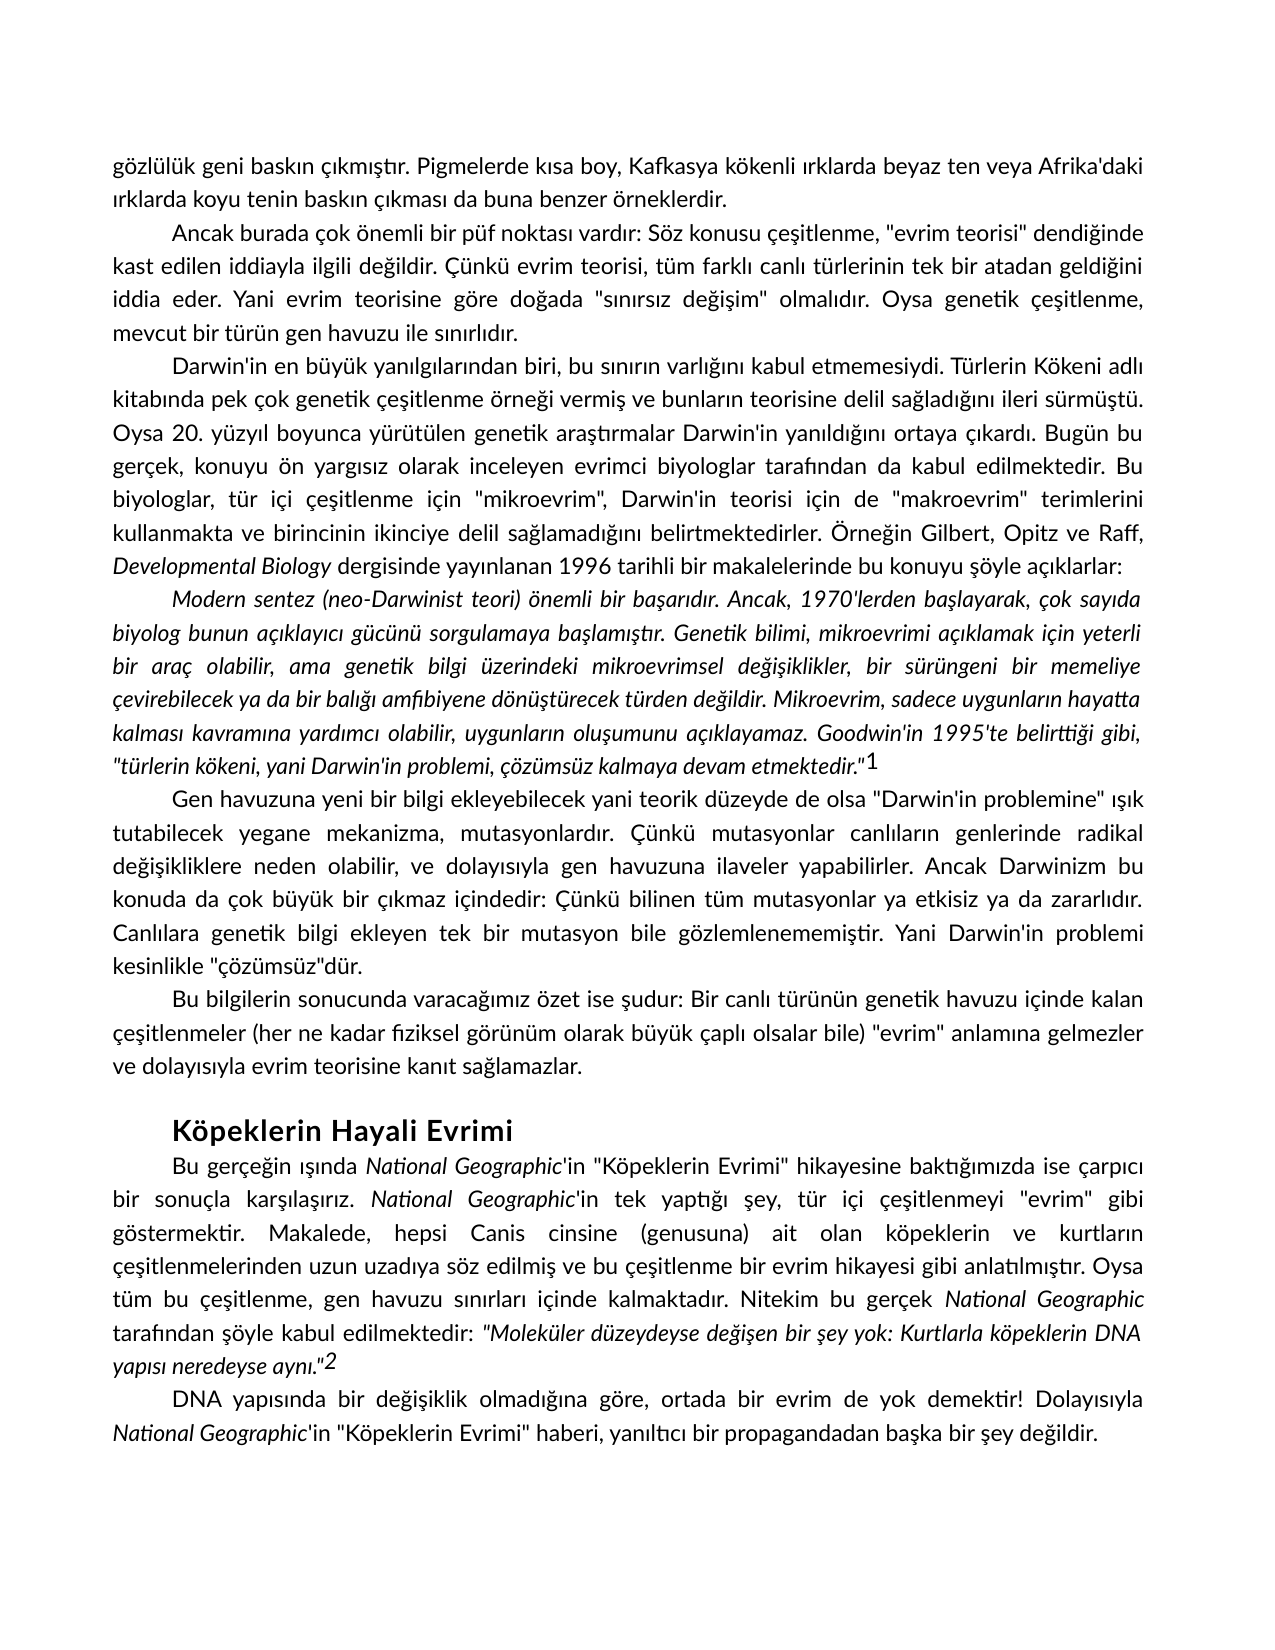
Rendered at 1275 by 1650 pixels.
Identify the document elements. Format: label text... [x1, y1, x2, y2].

text Ancak burada çok önemli bir püf noktası vardır: Söz konusu çeşitlenme, "evrim teorisi" dendiğinde kast edilen iddiayla ilgili değildir. Çünkü evrim teorisi, tüm farklı canlı türlerinin tek bir atadan geldiğini iddia eder. Yani evrim teorisine göre doğada "sınırsız değişim" olmalıdır. Oysa genetik çeşitlenme, mevcut bir türün gen havuzu ile sınırlıdır. [112, 214, 1145, 348]
text Köpeklerin Hayali Evrimi [112, 1114, 1145, 1148]
text Modern sentez (neo-Darwinist teori) önemli bir başarıdır. Ancak, 1970'lerden başlayarak, çok sayıda biyolog bunun açıklayıcı gücünü sorgulamaya başlamıştır. Genetik bilimi, mikroevrimi açıklamak için yeterli bir araç olabilir, ama genetik bilgi üzerindeki mikroevrimsel değişiklikler, bir sürüngeni bir memeliye çevirebilecek ya da bir balığı amfibiyene dönüştürecek türden değildir. Mikroevrim, sadece uygunların hayatta kalması kavramına yardımcı olabilir, uygunların oluşumunu açıklayamaz. Goodwin'in 1995'te belirttiği gibi, "türlerin kökeni, yani Darwin'in problemi, çözümsüz kalmaya devam etmektedir."1 [112, 581, 1145, 781]
text Bu bilgilerin sonucunda varacağımız özet ise şudur: Bir canlı türünün genetik havuzu içinde kalan çeşitlenmeler (her ne kadar fiziksel görünüm olarak büyük çaplı olsalar bile) "evrim" anlamına gelmezler ve dolayısıyla evrim teorisine kanıt sağlamazlar. [112, 981, 1145, 1081]
text Darwin'in en büyük yanılgılarından biri, bu sınırın varlığını kabul etmemesiydi. Türlerin Kökeni adlı kitabında pek çok genetik çeşitlenme örneği vermiş ve bunların teorisine delil sağladığını ileri sürmüştü. Oysa 20. yüzyıl boyunca yürütülen genetik araştırmalar Darwin'in yanıldığını ortaya çıkardı. Bugün bu gerçek, konuyu ön yargısız olarak inceleyen evrimci biyologlar tarafından da kabul edilmektedir. Bu biyologlar, tür içi çeşitlenme için "mikroevrim", Darwin'in teorisi için de "makroevrim" terimlerini kullanmakta ve birincinin ikinciye delil sağlamadığını belirtmektedirler. Örneğin Gilbert, Opitz ve Raff, Developmental Biology dergisinde yayınlanan 1996 tarihli bir makalelerinde bu konuyu şöyle açıklarlar: [112, 348, 1145, 581]
text Gen havuzuna yeni bir bilgi ekleyebilecek yani teorik düzeyde de olsa "Darwin'in problemine" ışık tutabilecek yegane mekanizma, mutasyonlardır. Çünkü mutasyonlar canlıların genlerinde radikal değişikliklere neden olabilir, ve dolayısıyla gen havuzuna ilaveler yapabilirler. Ancak Darwinizm bu konuda da çok büyük bir çıkmaz içindedir: Çünkü bilinen tüm mutasyonlar ya etkisiz ya da zararlıdır. Canlılara genetik bilgi ekleyen tek bir mutasyon bile gözlemlenememiştir. Yani Darwin'in problemi kesinlikle "çözümsüz"dür. [112, 781, 1145, 981]
text gözlülük geni baskın çıkmıştır. Pigmelerde kısa boy, Kafkasya kökenli ırklarda beyaz ten veya Afrika'daki ırklarda koyu tenin baskın çıkması da buna benzer örneklerdir. [112, 148, 1145, 214]
text Bu gerçeğin ışında National Geographic'in "Köpeklerin Evrimi" hikayesine baktığımızda ise çarpıcı bir sonuçla karşılaşırız. National Geographic'in tek yaptığı şey, tür içi çeşitlenmeyi "evrim" gibi göstermektir. Makalede, hepsi Canis cinsine (genusuna) ait olan köpeklerin ve kurtların çeşitlenmelerinden uzun uzadıya söz edilmiş ve bu çeşitlenme bir evrim hikayesi gibi anlatılmıştır. Oysa tüm bu çeşitlenme, gen havuzu sınırları içinde kalmaktadır. Nitekim bu gerçek National Geographic tarafından şöyle kabul edilmektedir: "Moleküler düzeydeyse değişen bir şey yok: Kurtlarla köpeklerin DNA yapısı neredeyse aynı."2 [112, 1148, 1145, 1381]
text DNA yapısında bir değişiklik olmadığına göre, ortada bir evrim de yok demektir! Dolayısıyla National Geographic'in "Köpeklerin Evrimi" haberi, yanıltıcı bir propagandadan başka bir şey değildir. [112, 1381, 1145, 1448]
